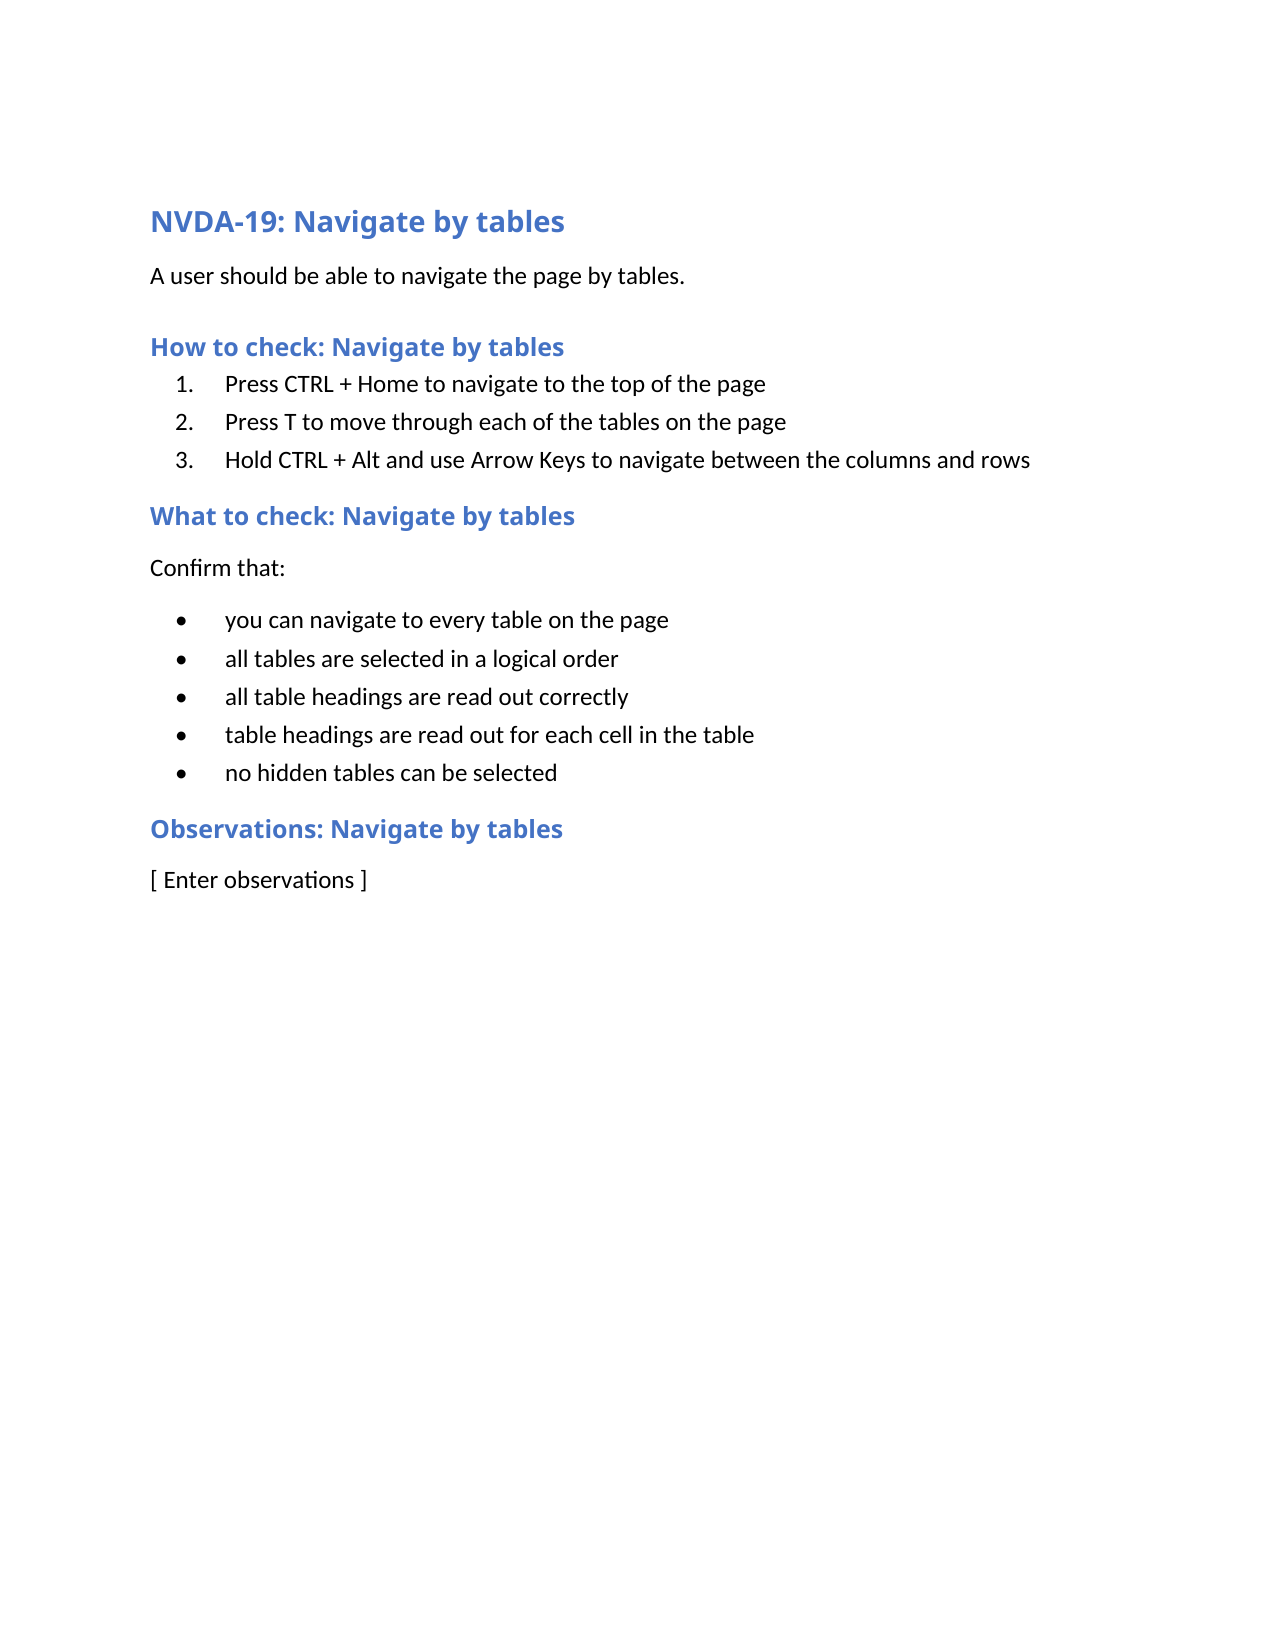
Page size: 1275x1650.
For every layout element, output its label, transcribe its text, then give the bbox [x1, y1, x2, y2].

list no hidden tables can be selected [175, 757, 1125, 787]
list Hold CTRL + Alt and use Arrow Keys to navigate between the columns and rows [175, 444, 1125, 474]
list Press CTRL + Home to navigate to the top of the page [175, 368, 1125, 398]
text A user should be able to navigate the page by tables. [150, 260, 1125, 290]
list Press T to move through each of the tables on the page [175, 406, 1125, 436]
list all table headings are read out correctly [175, 681, 1125, 711]
text [ Enter observations ] [150, 865, 1125, 895]
subtitle What to check: Navigate by tables [150, 499, 1125, 533]
subtitle How to check: Navigate by tables [150, 330, 1125, 364]
list table headings are read out for each cell in the table [175, 719, 1125, 749]
subtitle NVDA-19: Navigate by tables [150, 201, 1125, 241]
text Confirm that: [150, 552, 1125, 582]
subtitle Observations: Navigate by tables [150, 812, 1125, 846]
list you can navigate to every table on the page [175, 605, 1125, 635]
list all tables are selected in a logical order [175, 643, 1125, 673]
